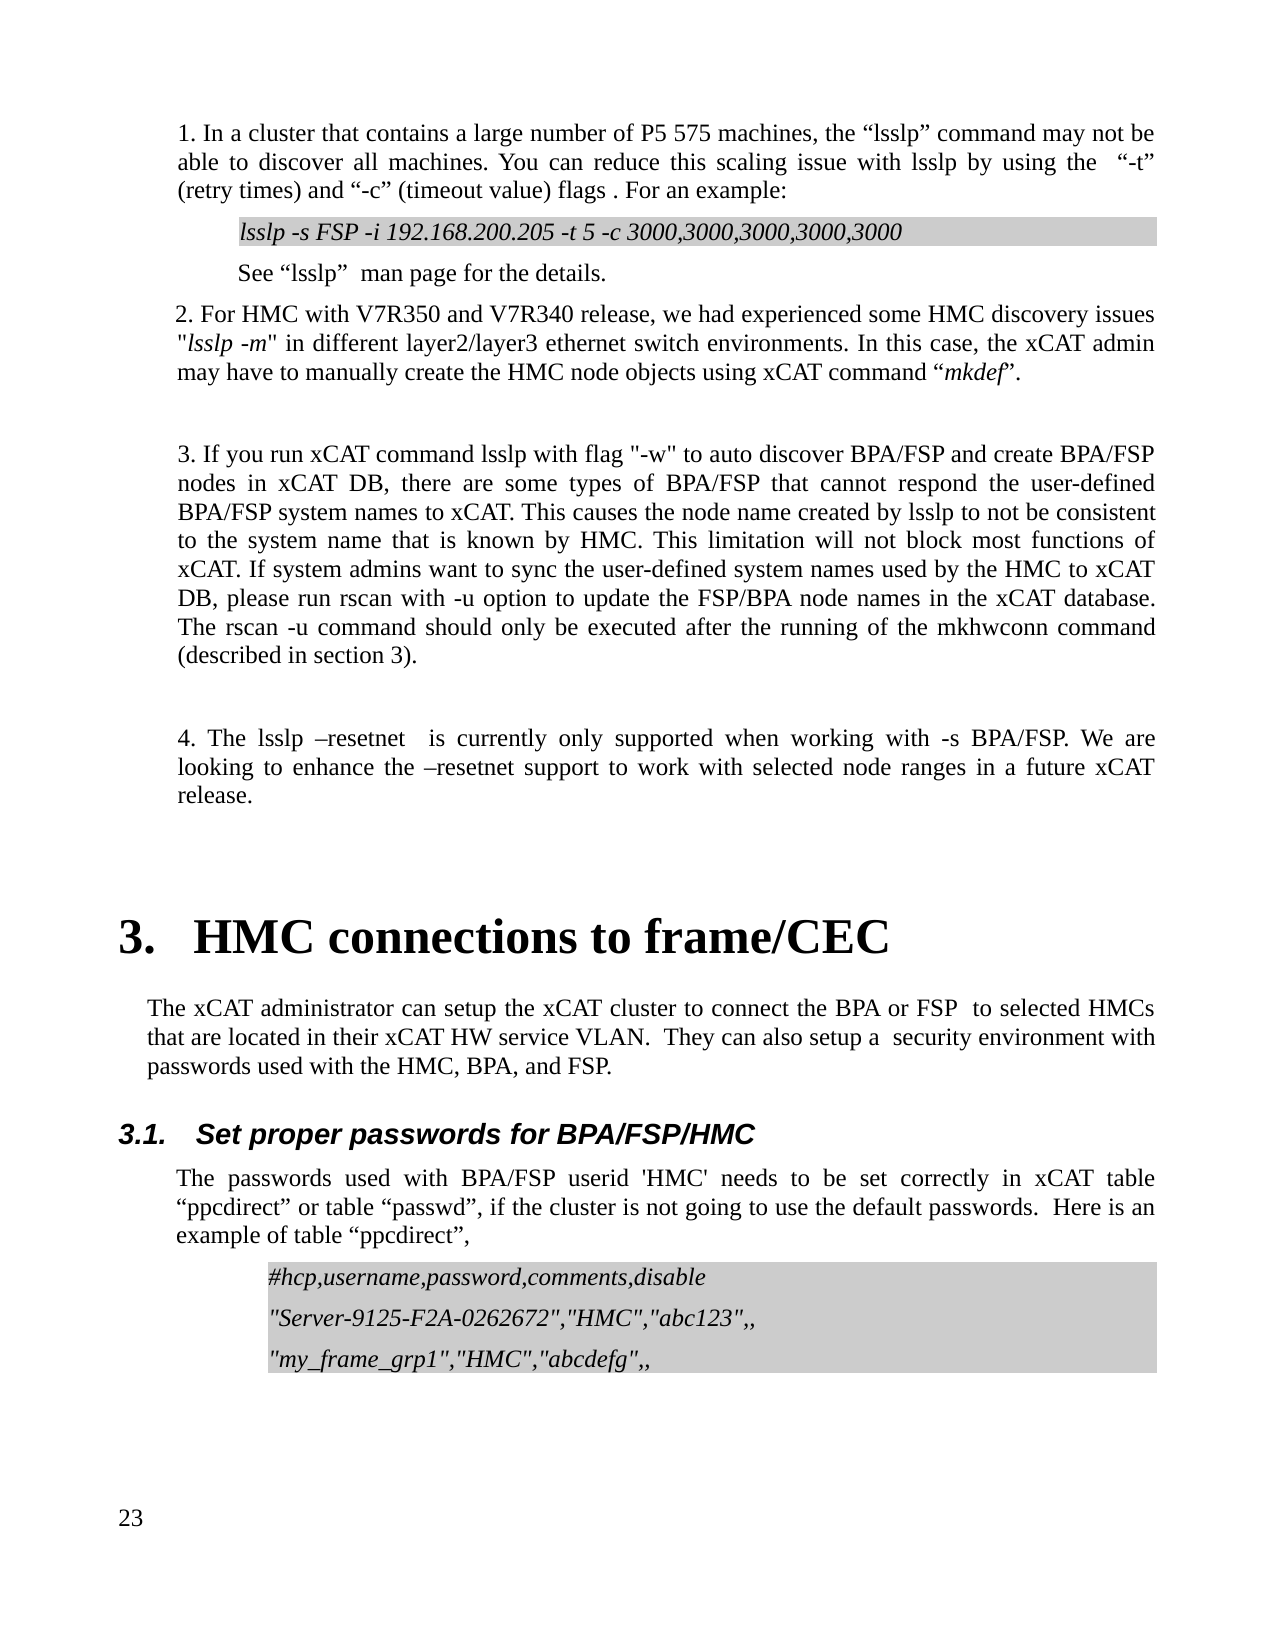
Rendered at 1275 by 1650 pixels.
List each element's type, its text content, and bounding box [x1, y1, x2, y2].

subtitle Set proper passwords for BPA/FSP/HMC [118, 1117, 1157, 1151]
subtitle HMC connections to frame/CEC [118, 907, 1157, 964]
text 2. For HMC with V7R350 and V7R340 release, we had experienced some HMC discovery issues "lsslp -m" in different layer2/layer3 ethernet switch environments. In this case, the xCAT admin may have to manually create the HMC node objects using xCAT command “mkdef”. [175, 299, 1157, 386]
text 3. If you run xCAT command lsslp with flag "-w" to auto discover BPA/FSP and create BPA/FSP nodes in xCAT DB, there are some types of BPA/FSP that cannot respond the user-defined BPA/FSP system names to xCAT. This causes the node name created by lsslp to not be consistent to the system name that is known by HMC. This limitation will not block most functions of xCAT. If system admins want to sync the user-defined system names used by the HMC to xCAT DB, please run rscan with -u option to update the FSP/BPA node names in the xCAT database. The rscan -u command should only be executed after the running of the mkhwconn command (described in section 3). [177, 439, 1157, 669]
text See “lsslp” man page for the details. [237, 258, 1157, 287]
text The passwords used with BPA/FSP userid 'HMC' needs to be set correctly in xCAT table “ppcdirect” or table “passwd”, if the cluster is not going to use the default passwords. Here is an example of table “ppcdirect”, [176, 1163, 1157, 1249]
list The xCAT administrator can setup the xCAT cluster to connect the BPA or FSP to selected HMCs that are located in their xCAT HW service VLAN. They can also setup a security environment with passwords used with the HMC, BPA, and FSP. [147, 993, 1157, 1079]
text 4. The lsslp –resetnet is currently only supported when working with -s BPA/FSP. We are looking to enhance the –resetnet support to work with selected node ranges in a future xCAT release. [177, 723, 1157, 809]
text 1. In a cluster that contains a large number of P5 575 machines, the “lsslp” command may not be able to discover all machines. You can reduce this scaling issue with lsslp by using the “-t” (retry times) and “-c” (timeout value) flags . For an example: [177, 118, 1157, 204]
list #hcp,username,password,comments,disable [268, 1262, 1157, 1291]
list "Server-9125-F2A-0262672","HMC","abc123",, [268, 1303, 1157, 1332]
list lsslp -s FSP -i 192.168.200.205 -t 5 -c 3000,3000,3000,3000,3000 [239, 217, 1157, 246]
list "my_frame_grp1","HMC","abcdefg",, [268, 1344, 1157, 1373]
